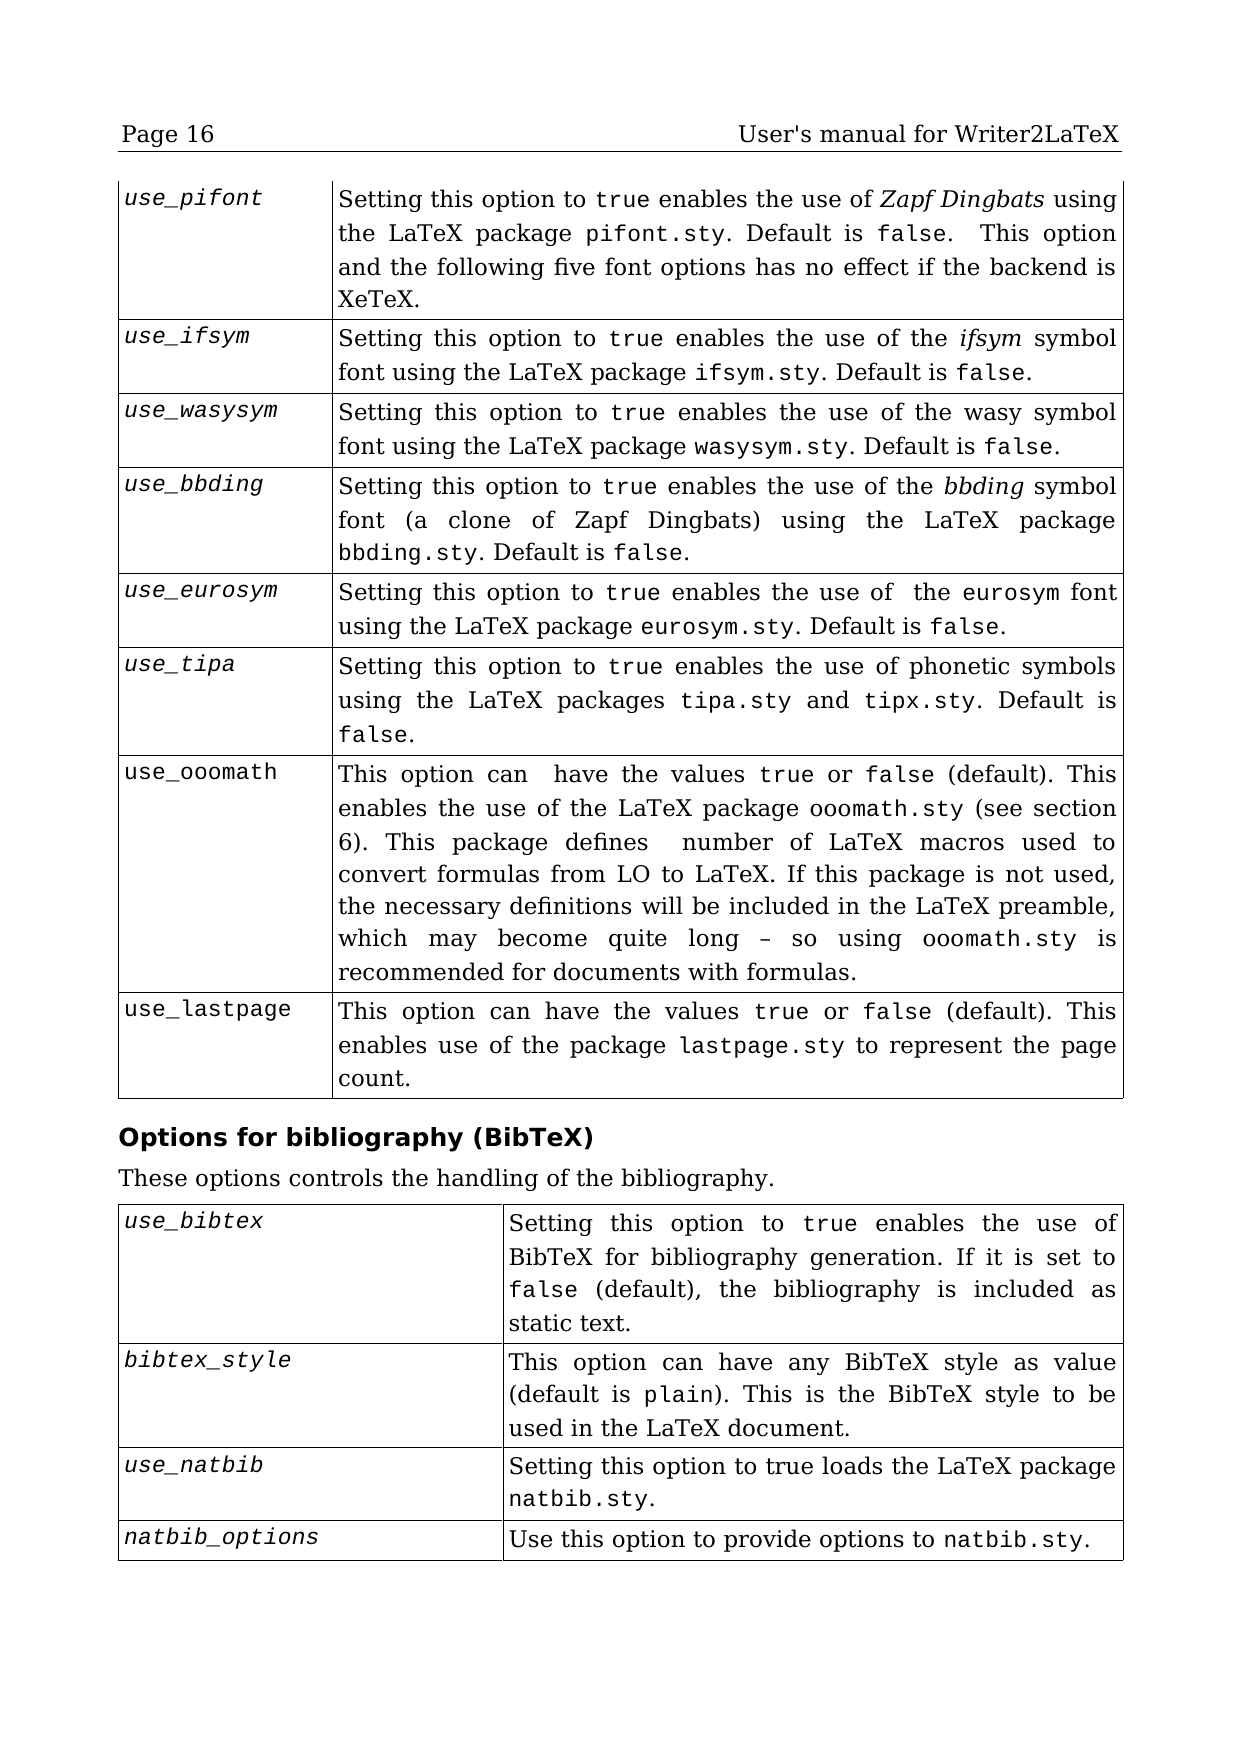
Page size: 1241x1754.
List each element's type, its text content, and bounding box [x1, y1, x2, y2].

table_cell natbib_options [119, 1521, 502, 1560]
table_cell use_natbib [119, 1448, 502, 1520]
table_cell Setting this option to true enables the use of the ifsym symbol font using the LaTeX package ifsym.sty. Default is false. [333, 320, 1123, 393]
table_cell Setting this option to true enables the use of the bbding symbol font (a clone of Zapf Dingbats) using the LaTeX package bbding.sty. Default is false. [333, 468, 1123, 573]
table_cell use_wasysym [119, 394, 332, 467]
table_cell use_bbding [119, 468, 332, 573]
text These options controls the handling of the bibliography. [118, 1165, 1122, 1192]
table_header Setting this option to true enables the use of BibTeX for bibliography generation. If it is set to false (default), the bibliography is included as static text. [504, 1205, 1123, 1343]
table_cell This option can have the values true or false (default). This enables use of the package lastpage.sty to represent the page count. [333, 993, 1123, 1098]
table_cell use_ooomath [119, 756, 332, 992]
subtitle Options for bibliography (BibTeX) [118, 1123, 1122, 1152]
table_cell use_eurosym [119, 574, 332, 647]
table_cell This option can have the values true or false (default). This enables the use of the LaTeX package ooomath.sty (see section 6). This package defines number of LaTeX macros used to convert formulas from LO to LaTeX. If this package is not used, the necessary definitions will be included in the LaTeX preamble, which may become quite long – so using ooomath.sty is recommended for documents with formulas. [333, 756, 1123, 992]
table_cell Setting this option to true enables the use of phonetic symbols using the LaTeX packages tipa.sty and tipx.sty. Default is false. [333, 648, 1123, 755]
table_cell use_lastpage [119, 993, 332, 1098]
table_cell Setting this option to true enables the use of the eurosym font using the LaTeX package eurosym.sty. Default is false. [333, 574, 1123, 647]
table_cell Use this option to provide options to natbib.sty. [504, 1521, 1123, 1560]
table_cell This option can have any BibTeX style as value (default is plain). This is the BibTeX style to be used in the LaTeX document. [504, 1344, 1123, 1447]
table_cell use_pifont [119, 181, 332, 319]
table_cell use_tipa [119, 648, 332, 755]
table_cell Setting this option to true enables the use of Zapf Dingbats using the LaTeX package pifont.sty. Default is false. This option and the following five font options has no effect if the backend is XeTeX. [333, 181, 1123, 319]
table_cell Setting this option to true loads the LaTeX package natbib.sty. [504, 1448, 1123, 1520]
table_cell use_ifsym [119, 320, 332, 393]
table_header use_bibtex [119, 1205, 502, 1343]
table_cell bibtex_style [119, 1344, 502, 1447]
table_cell Setting this option to true enables the use of the wasy symbol font using the LaTeX package wasysym.sty. Default is false. [333, 394, 1123, 467]
